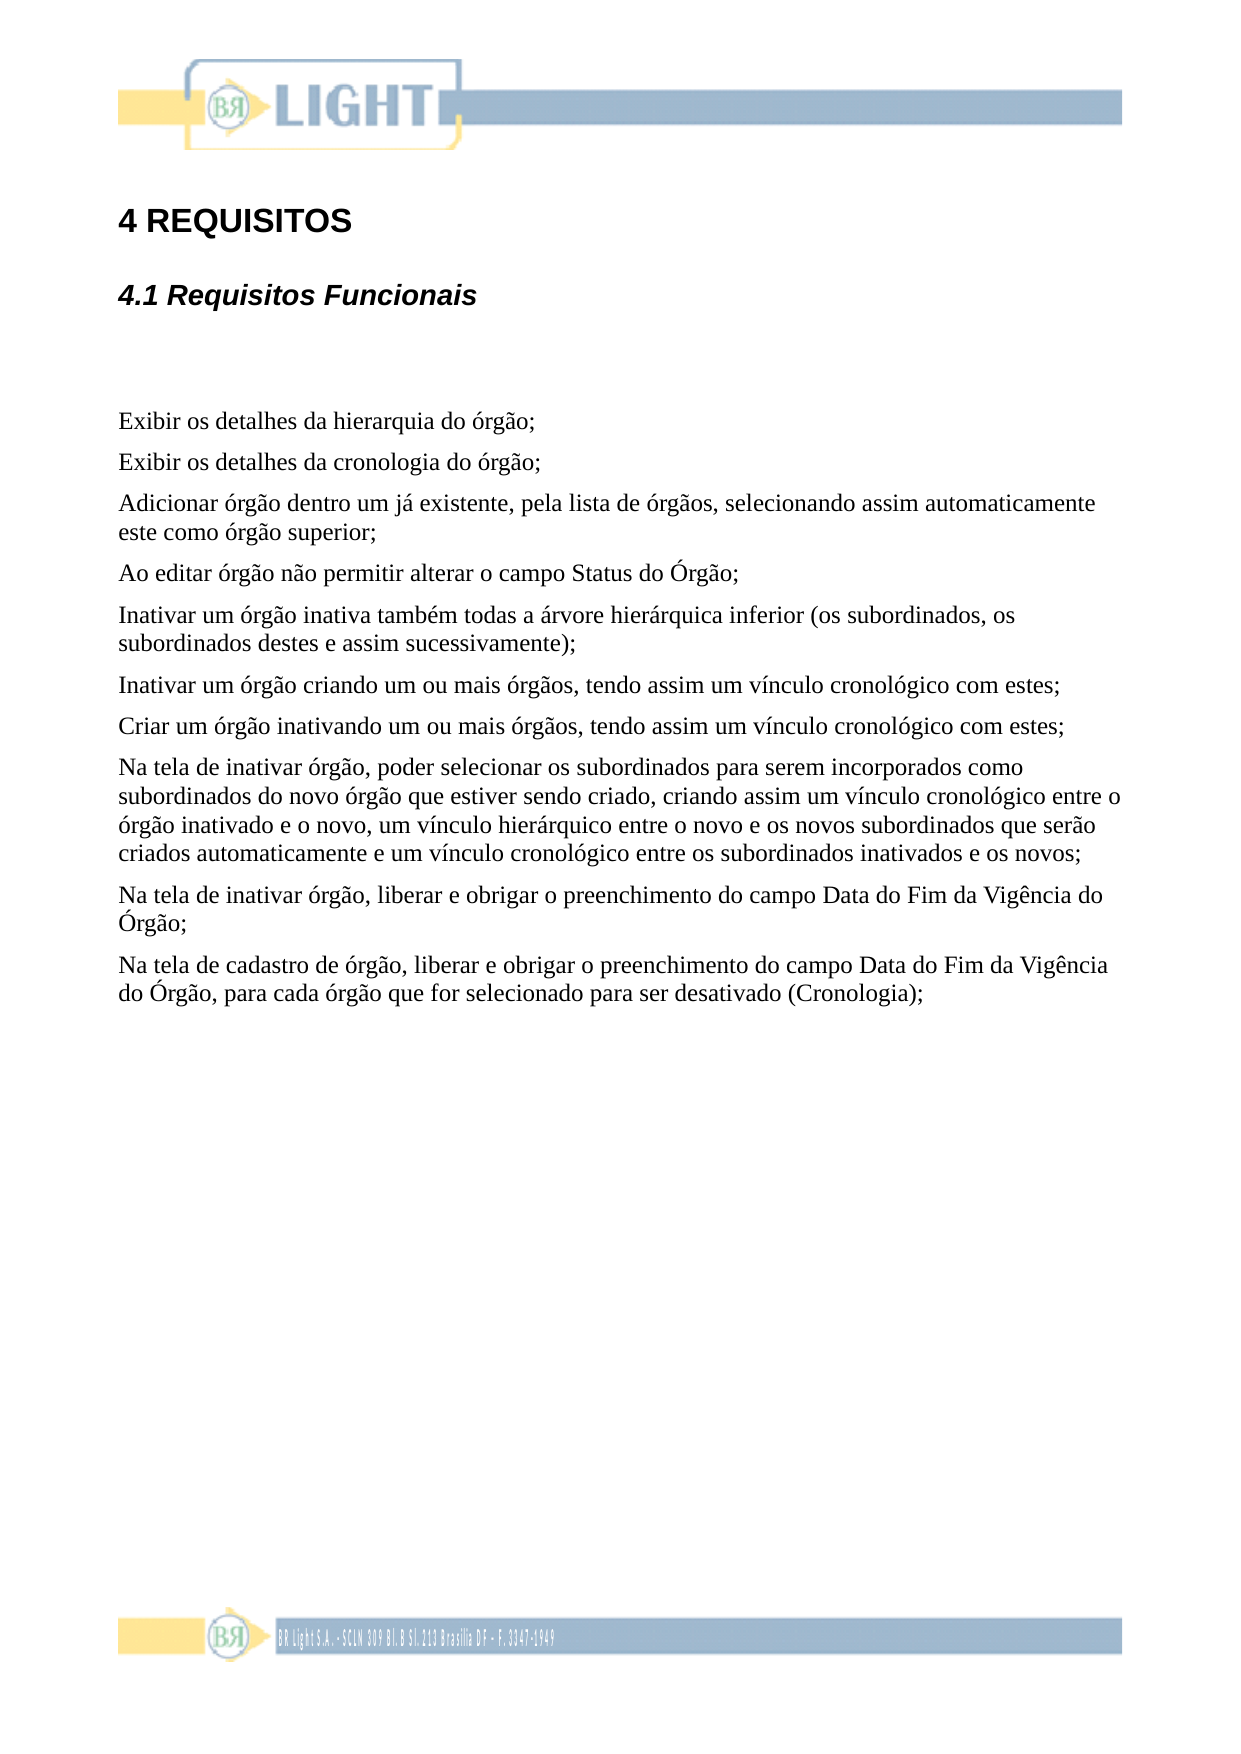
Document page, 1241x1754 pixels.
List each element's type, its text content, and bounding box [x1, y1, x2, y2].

text Na tela de inativar órgão, poder selecionar os subordinados para serem incorporados como subordinados do novo órgão que estiver sendo criado, criando assim um vínculo cronológico entre o órgão inativado e o novo, um vínculo hierárquico entre o novo e os novos subordinados que serão criados automaticamente e um vínculo cronológico entre os subordinados inativados e os novos; [118, 752, 1122, 867]
picture [118, 59, 1123, 150]
text Inativar um órgão criando um ou mais órgãos, tendo assim um vínculo cronológico com estes; [118, 670, 1122, 698]
text Adicionar órgão dentro um já existente, pela lista de órgãos, selecionando assim automaticamente este como órgão superior; [118, 488, 1122, 546]
subtitle 4 REQUISITOS [118, 201, 1122, 240]
text Ao editar órgão não permitir alterar o campo Status do Órgão; [118, 558, 1122, 587]
text Criar um órgão inativando um ou mais órgãos, tendo assim um vínculo cronológico com estes; [118, 711, 1122, 740]
text Na tela de cadastro de órgão, liberar e obrigar o preenchimento do campo Data do Fim da Vigência do Órgão, para cada órgão que for selecionado para ser desativado (Cronologia); [118, 950, 1122, 1007]
subtitle 4.1 Requisitos Funcionais [118, 277, 1122, 311]
text Na tela de inativar órgão, liberar e obrigar o preenchimento do campo Data do Fim da Vigência do Órgão; [118, 880, 1122, 937]
text Inativar um órgão inativa também todas a árvore hierárquica inferior (os subordinados, os subordinados destes e assim sucessivamente); [118, 600, 1122, 657]
text Exibir os detalhes da hierarquia do órgão; [118, 406, 1122, 435]
picture [118, 1607, 1123, 1662]
text Exibir os detalhes da cronologia do órgão; [118, 447, 1122, 476]
